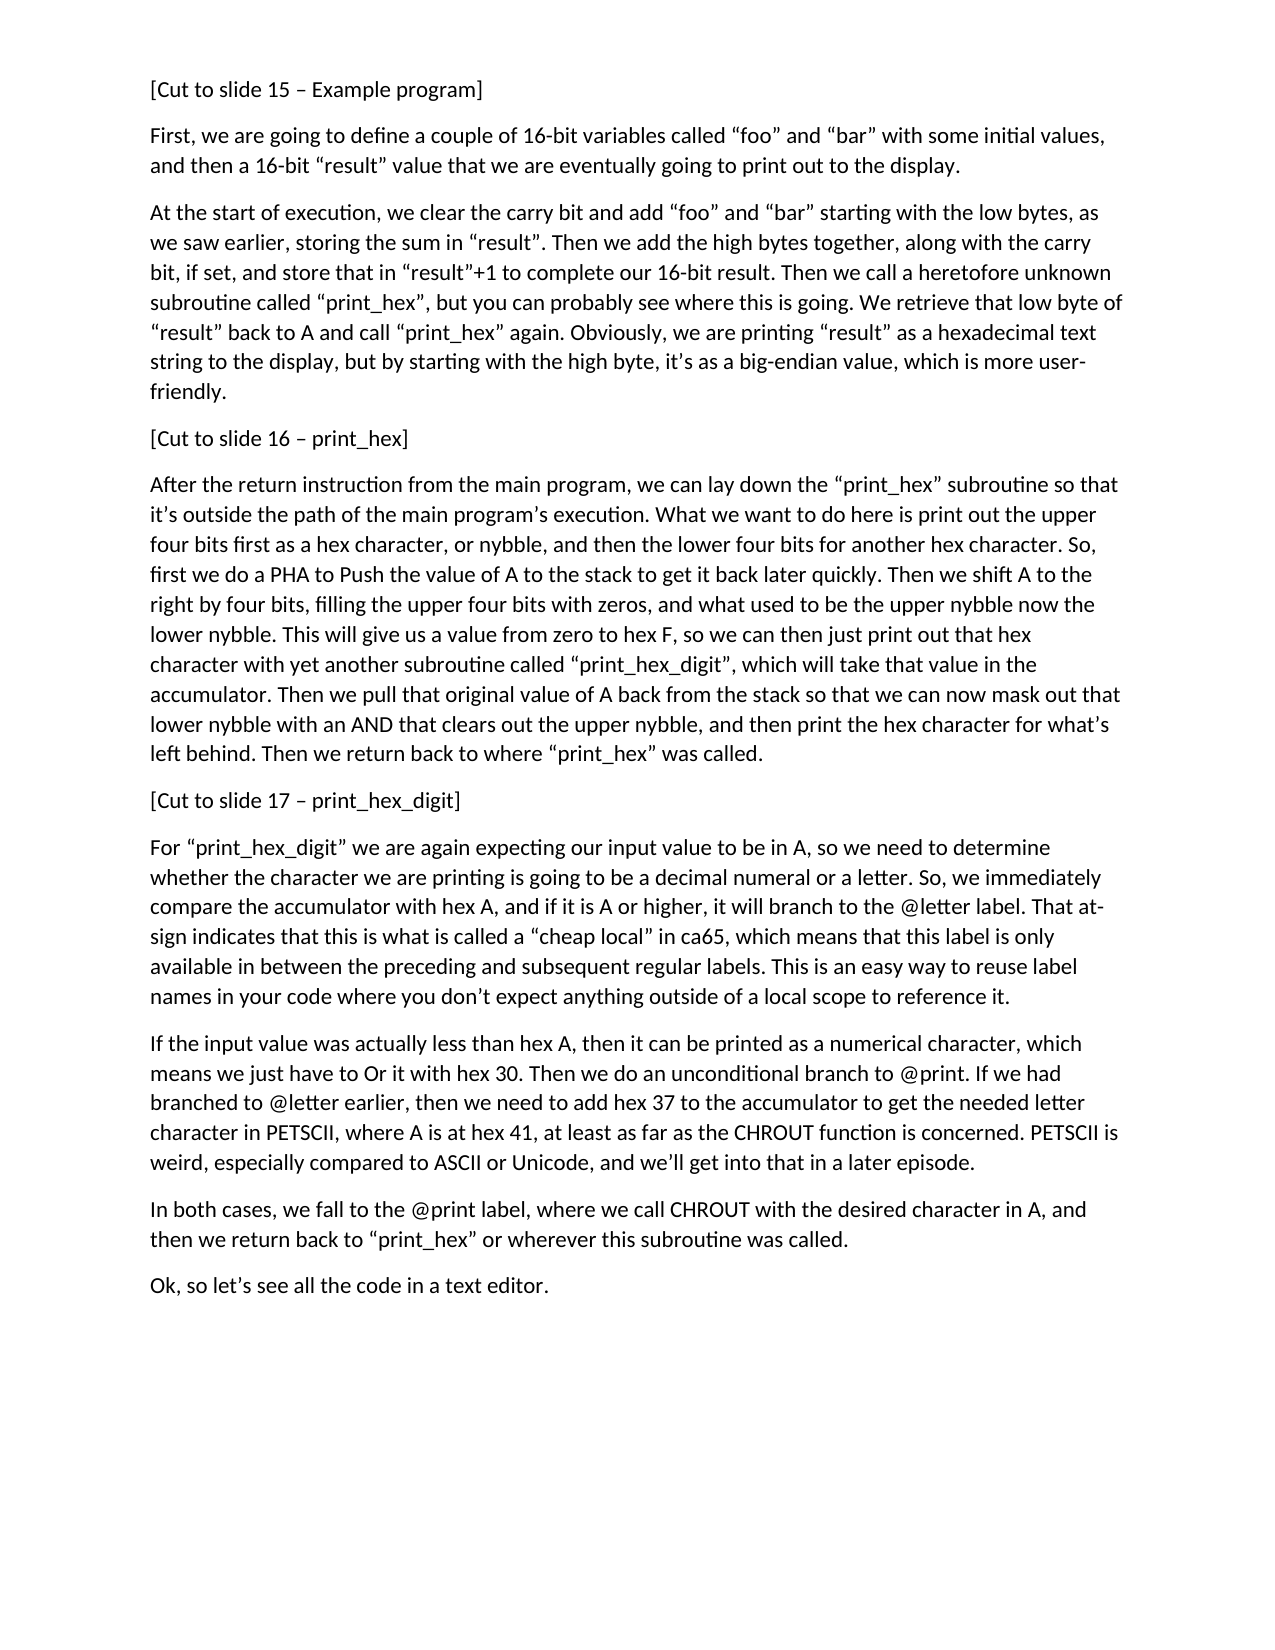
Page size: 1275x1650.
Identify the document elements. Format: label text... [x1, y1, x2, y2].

text First, we are going to define a couple of 16-bit variables called “foo” and “bar” with some initial values, and then a 16-bit “result” value that we are eventually going to print out to the display. [150, 122, 1125, 179]
text [Cut to slide 15 – Example program] [150, 75, 1125, 103]
text Ok, so let’s see all the code in a text editor. [150, 1271, 1125, 1299]
text In both cases, we fall to the @print label, where we call CHROUT with the desired character in A, and then we return back to “print_hex” or wherever this subroutine was called. [150, 1195, 1125, 1253]
text After the return instruction from the main program, we can lay down the “print_hex” subroutine so that it’s outside the path of the main program’s execution. What we want to do here is print out the upper four bits first as a hex character, or nybble, and then the lower four bits for another hex character. So, first we do a PHA to Push the value of A to the stack to get it back later quickly. Then we shift A to the right by four bits, filling the upper four bits with zeros, and what used to be the upper nybble now the lower nybble. This will give us a value from zero to hex F, so we can then just print out that hex character with yet another subroutine called “print_hex_digit”, which will take that value in the accumulator. Then we pull that original value of A back from the stack so that we can now mask out that lower nybble with an AND that clears out the upper nybble, and then print the hex character for what’s left behind. Then we return back to where “print_hex” was called. [150, 471, 1125, 768]
text For “print_hex_digit” we are again expecting our input value to be in A, so we need to determine whether the character we are printing is going to be a decimal numeral or a letter. So, we immediately compare the accumulator with hex A, and if it is A or higher, it will branch to the @letter label. That at-sign indicates that this is what is called a “cheap local” in ca65, which means that this label is only available in between the preceding and subsequent regular labels. This is an easy way to reuse label names in your code where you don’t expect anything outside of a local scope to reference it. [150, 833, 1125, 1010]
text [Cut to slide 16 – print_hex] [150, 424, 1125, 452]
text At the start of execution, we clear the carry bit and add “foo” and “bar” starting with the low bytes, as we saw earlier, storing the sum in “result”. Then we add the high bytes together, along with the carry bit, if set, and store that in “result”+1 to complete our 16-bit result. Then we call a heretofore unknown subroutine called “print_hex”, but you can probably see where this is going. We retrieve that low byte of “result” back to A and call “print_hex” again. Obviously, we are printing “result” as a hexadecimal text string to the display, but by starting with the high byte, it’s as a big-endian value, which is more user-friendly. [150, 198, 1125, 405]
text [Cut to slide 17 – print_hex_digit] [150, 786, 1125, 814]
text If the input value was actually less than hex A, then it can be printed as a numerical character, which means we just have to Or it with hex 30. Then we do an unconditional branch to @print. If we had branched to @letter earlier, then we need to add hex 37 to the accumulator to get the needed letter character in PETSCII, where A is at hex 41, at least as far as the CHROUT function is concerned. PETSCII is weird, especially compared to ASCII or Unicode, and we’ll get into that in a later episode. [150, 1029, 1125, 1176]
